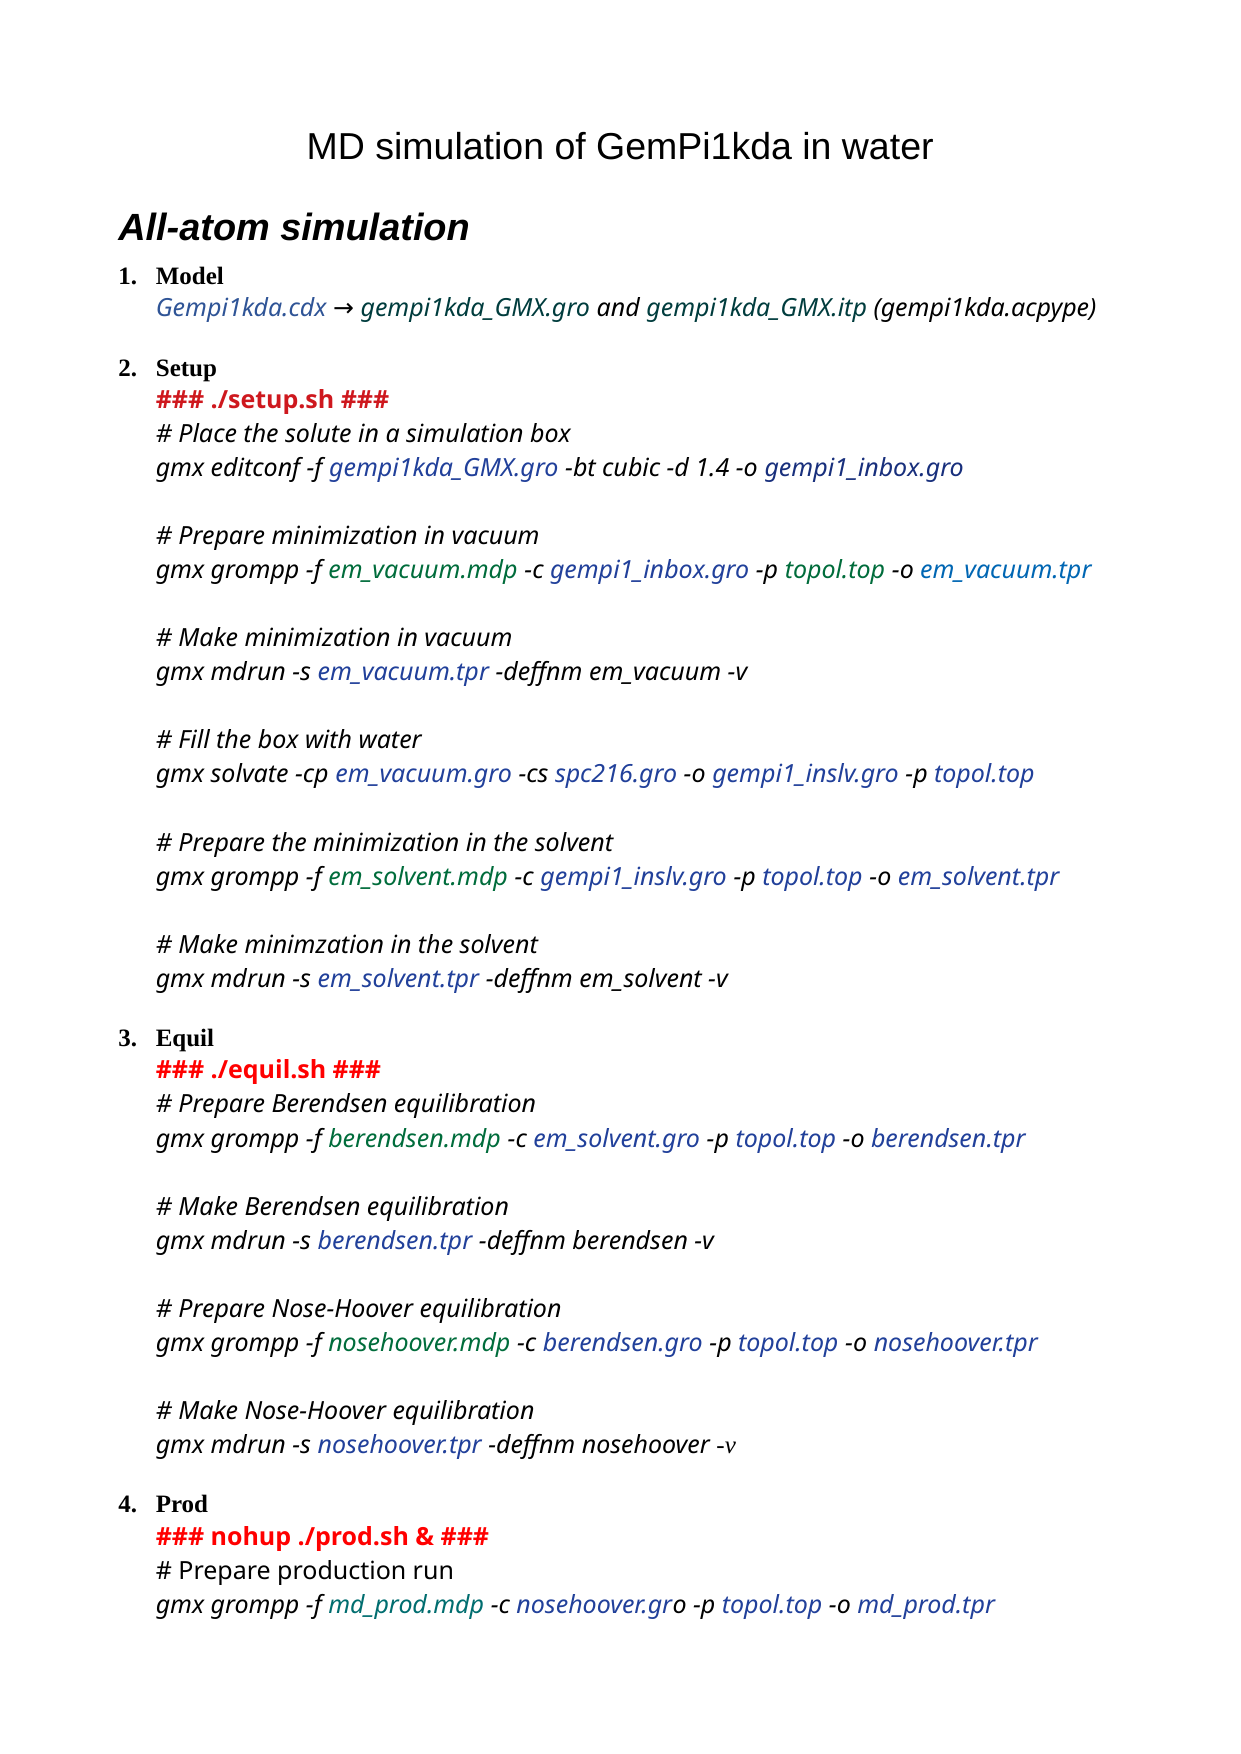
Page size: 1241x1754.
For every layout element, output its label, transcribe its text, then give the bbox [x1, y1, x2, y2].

text gmx grompp -f md_prod.mdp -c nosehoover.gro -p topol.top -o md_prod.tpr [156, 1586, 1122, 1621]
list Model [118, 261, 1122, 290]
list Prod [118, 1489, 1122, 1518]
text # Prepare Berendsen equilibration [156, 1086, 1122, 1120]
text # Place the solute in a simulation box [156, 416, 1122, 449]
text # Fill the box with water [156, 722, 1122, 756]
text gmx editconf -f gempi1kda_GMX.gro -bt cubic -d 1.4 -o gempi1_inbox.gro [156, 449, 1122, 484]
text # Prepare Nose-Hoover equilibration [156, 1291, 1122, 1324]
text gmx grompp -f em_vacuum.mdp -c gempi1_inbox.gro -p topol.top -o em_vacuum.tpr [156, 552, 1122, 586]
text # Prepare production run [156, 1552, 1122, 1586]
text # Make minimzation in the solvent [156, 926, 1122, 961]
subtitle All-atom simulation [118, 205, 1122, 249]
text gmx grompp -f nosehoover.mdp -c berendsen.gro -p topol.top -o nosehoover.tpr [156, 1324, 1122, 1359]
text gmx solvate -cp em_vacuum.gro -cs spc216.gro -o gempi1_inslv.gro -p topol.top [156, 756, 1122, 790]
text gmx mdrun -s em_solvent.tpr -deffnm em_solvent -v [156, 961, 1122, 994]
subtitle MD simulation of GemPi1kda in water [118, 124, 1122, 167]
text gmx mdrun -s em_vacuum.tpr -deffnm em_vacuum -v [156, 654, 1122, 688]
text # Prepare minimization in vacuum [156, 518, 1122, 552]
text # Prepare the minimization in the solvent [156, 824, 1122, 858]
list Setup [118, 353, 1122, 381]
text ### nohup ./prod.sh & ### [156, 1518, 1122, 1552]
text ### ./equil.sh ### [156, 1052, 1122, 1086]
list Equil [118, 1023, 1122, 1052]
text ### ./setup.sh ### [156, 381, 1122, 416]
text gmx mdrun -s nosehoover.tpr -deffnm nosehoover -v [156, 1427, 1122, 1461]
text # Make Berendsen equilibration [156, 1188, 1122, 1222]
text # Make minimization in vacuum [156, 620, 1122, 654]
text # Make Nose-Hoover equilibration [156, 1393, 1122, 1427]
text gmx mdrun -s berendsen.tpr -deffnm berendsen -v [156, 1222, 1122, 1256]
text gmx grompp -f berendsen.mdp -c em_solvent.gro -p topol.top -o berendsen.tpr [156, 1120, 1122, 1154]
text Gempi1kda.cdx → gempi1kda_GMX.gro and gempi1kda_GMX.itp (gempi1kda.acpype) [156, 290, 1122, 324]
text gmx grompp -f em_solvent.mdp -c gempi1_inslv.gro -p topol.top -o em_solvent.tpr [156, 858, 1122, 892]
